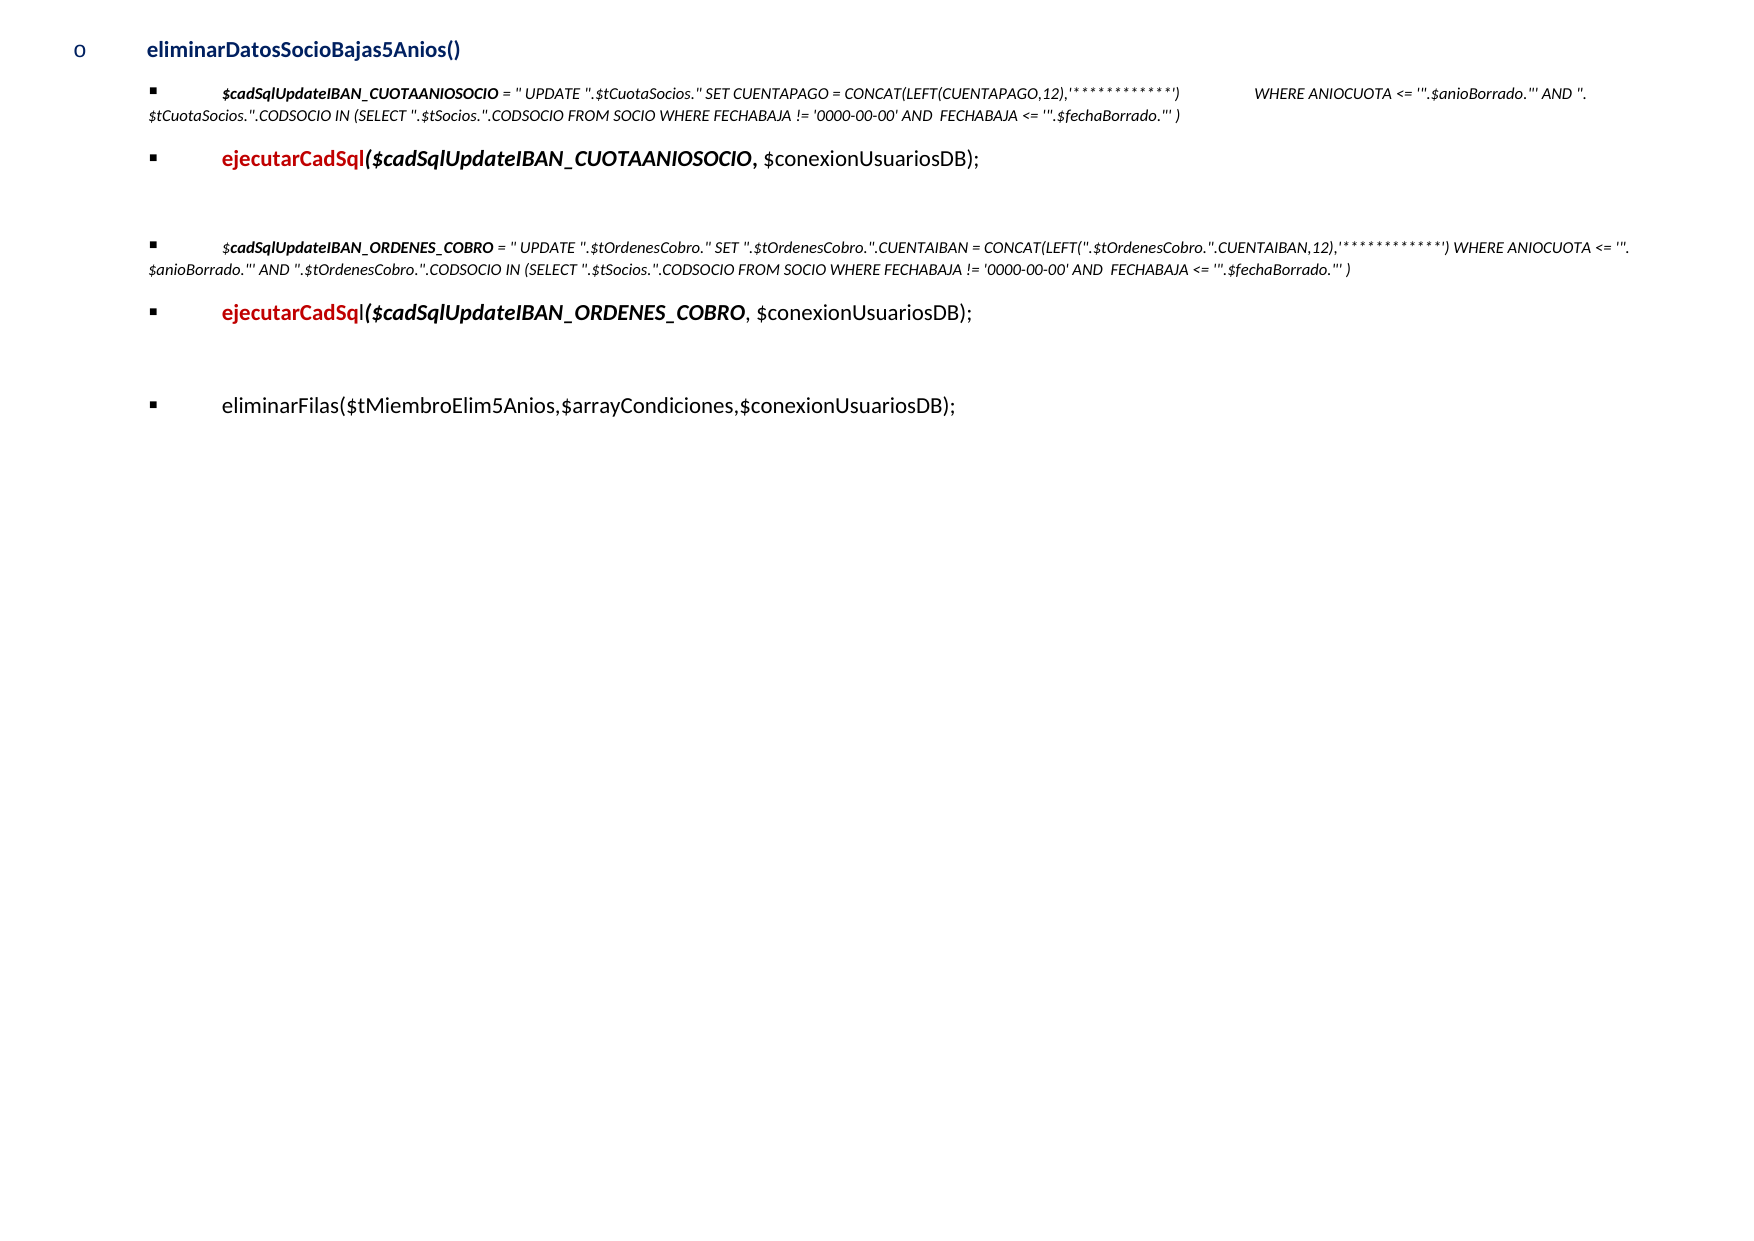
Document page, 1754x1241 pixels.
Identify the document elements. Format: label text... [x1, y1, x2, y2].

list eliminarDatosSocioBajas5Anios() [73, 35, 1718, 64]
list $cadSqlUpdateIBAN_ORDENES_COBRO = " UPDATE ".$tOrdenesCobro." SET ".$tOrdenesCobro.".CUENTAIBAN = CONCAT(LEFT(".$tOrdenesCobro.".CUENTAIBAN,12),'************') WHERE ANIOCUOTA <= '".$anioBorrado."' AND ".$tOrdenesCobro.".CODSOCIO IN (SELECT ".$tSocios.".CODSOCIO FROM SOCIO WHERE FECHABAJA != '0000-00-00' AND FECHABAJA <= '".$fechaBorrado."' ) [148, 237, 1718, 280]
list ejecutarCadSql($cadSqlUpdateIBAN_CUOTAANIOSOCIO, $conexionUsuariosDB); [148, 144, 1718, 172]
list eliminarFilas($tMiembroElim5Anios,$arrayCondiciones,$conexionUsuariosDB); [148, 391, 1718, 419]
list $cadSqlUpdateIBAN_CUOTAANIOSOCIO = " UPDATE ".$tCuotaSocios." SET CUENTAPAGO = CONCAT(LEFT(CUENTAPAGO,12),'************') WHERE ANIOCUOTA <= '".$anioBorrado."' AND ".$tCuotaSocios.".CODSOCIO IN (SELECT ".$tSocios.".CODSOCIO FROM SOCIO WHERE FECHABAJA != '0000-00-00' AND FECHABAJA <= '".$fechaBorrado."' ) [148, 83, 1718, 126]
list ejecutarCadSql($cadSqlUpdateIBAN_ORDENES_COBRO, $conexionUsuariosDB); [148, 298, 1718, 326]
